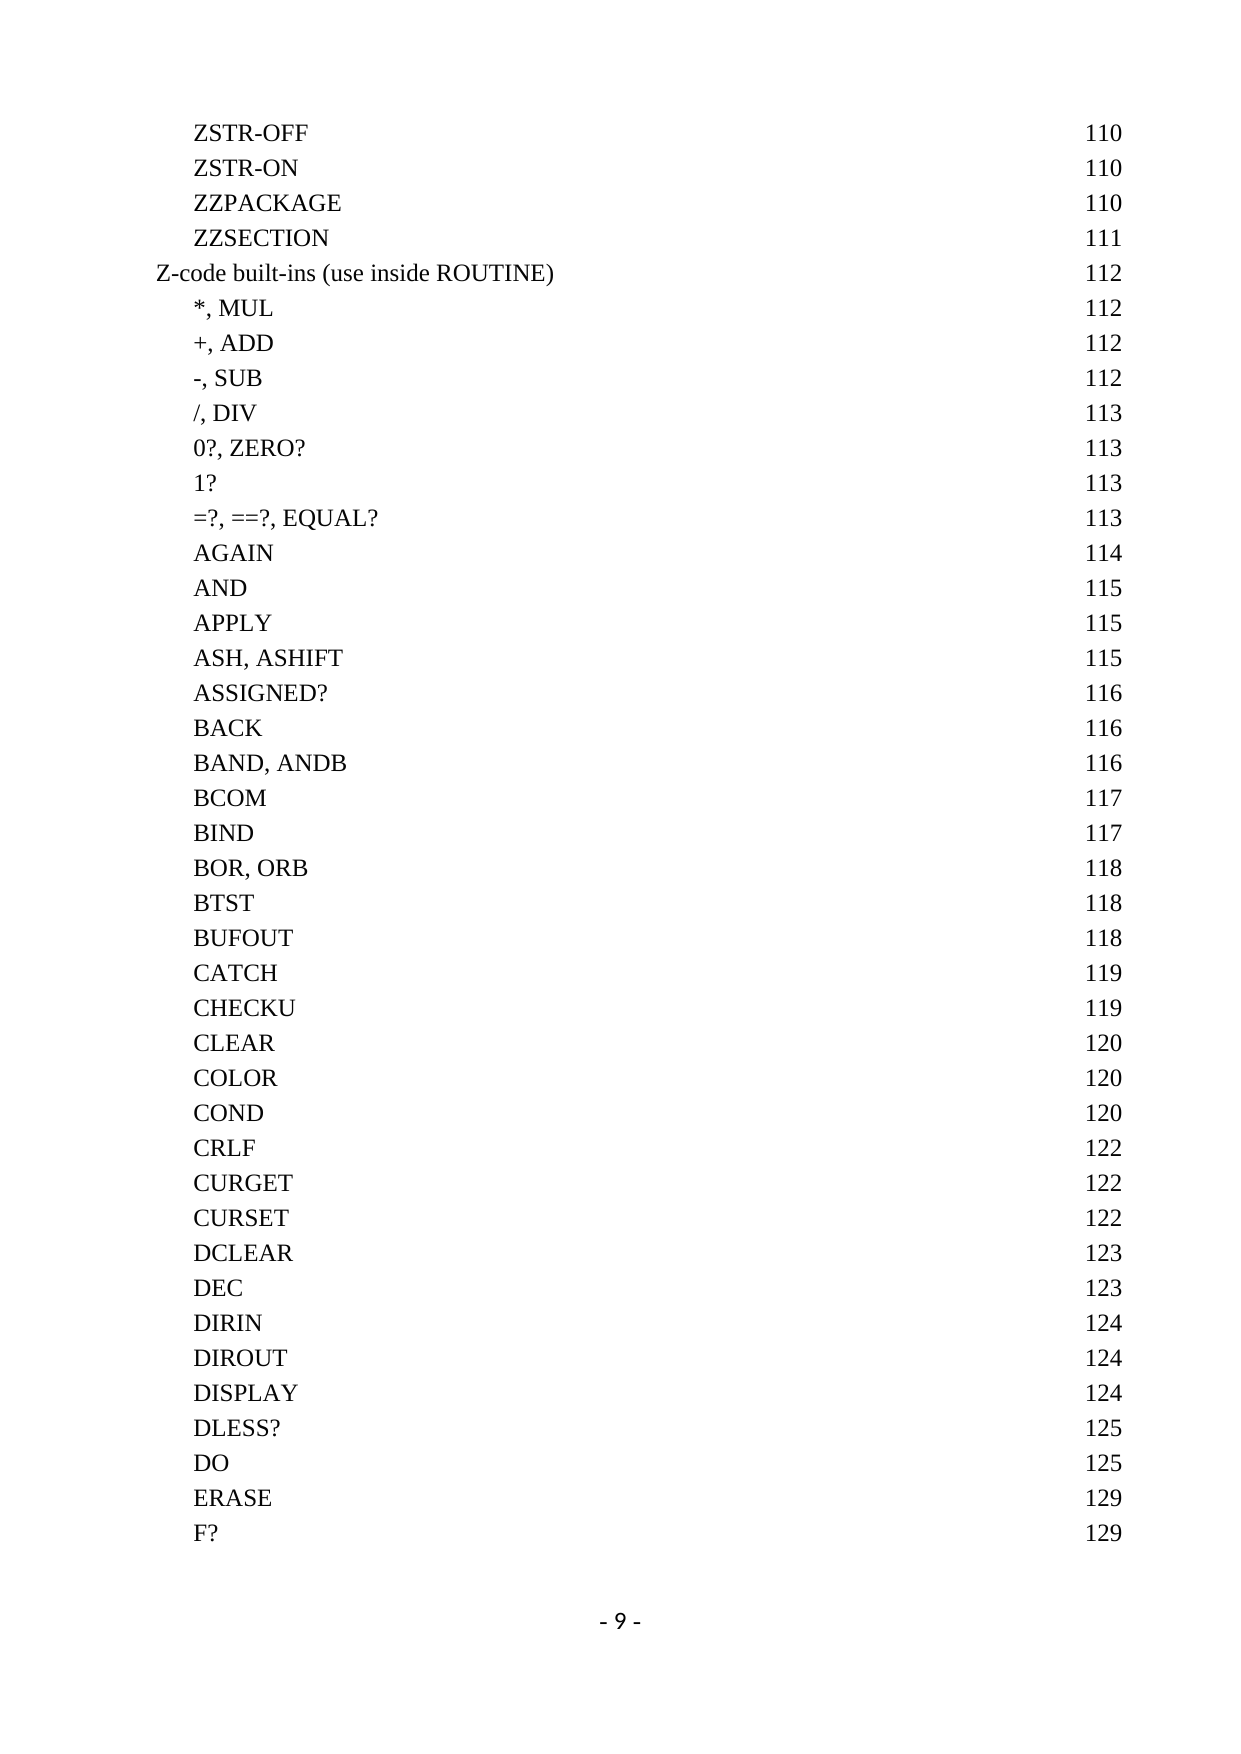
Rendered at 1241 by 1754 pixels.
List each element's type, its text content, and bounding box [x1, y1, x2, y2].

text ZZSECTION 111 [193, 223, 1122, 252]
text ZSTR-OFF 110 [193, 118, 1122, 147]
text ZZPACKAGE 110 [193, 188, 1122, 217]
text +, ADD 112 [193, 328, 1122, 357]
text DO 125 [193, 1448, 1122, 1477]
text /, DIV 113 [193, 398, 1122, 427]
text BTST 118 [193, 888, 1122, 917]
text BCOM 117 [193, 783, 1122, 812]
text CURGET 122 [193, 1168, 1122, 1197]
text APPLY 115 [193, 608, 1122, 637]
text ERASE 129 [193, 1483, 1122, 1512]
text ZSTR-ON 110 [193, 153, 1122, 182]
text ASH, ASHIFT 115 [193, 643, 1122, 672]
text BUFOUT 118 [193, 923, 1122, 952]
text DEC 123 [193, 1273, 1122, 1302]
text BACK 116 [193, 713, 1122, 742]
text COND 120 [193, 1098, 1122, 1127]
text Z-code built-ins (use inside ROUTINE) 112 [156, 258, 1122, 287]
text CHECKU 119 [193, 993, 1122, 1022]
text 1? 113 [193, 468, 1122, 497]
text DIRIN 124 [193, 1308, 1122, 1337]
text DIROUT 124 [193, 1343, 1122, 1372]
text *, MUL 112 [193, 293, 1122, 322]
text =?, ==?, EQUAL? 113 [193, 503, 1122, 532]
text CLEAR 120 [193, 1028, 1122, 1057]
text BAND, ANDB 116 [193, 748, 1122, 777]
text AND 115 [193, 573, 1122, 602]
text COLOR 120 [193, 1063, 1122, 1092]
text F? 129 [193, 1518, 1122, 1547]
text DCLEAR 123 [193, 1238, 1122, 1267]
text AGAIN 114 [193, 538, 1122, 567]
text CRLF 122 [193, 1133, 1122, 1162]
text 0?, ZERO? 113 [193, 433, 1122, 462]
text -, SUB 112 [193, 363, 1122, 392]
text CATCH 119 [193, 958, 1122, 987]
text ASSIGNED? 116 [193, 678, 1122, 707]
text BIND 117 [193, 818, 1122, 847]
text DISPLAY 124 [193, 1378, 1122, 1407]
text CURSET 122 [193, 1203, 1122, 1232]
text BOR, ORB 118 [193, 853, 1122, 882]
text DLESS? 125 [193, 1413, 1122, 1442]
